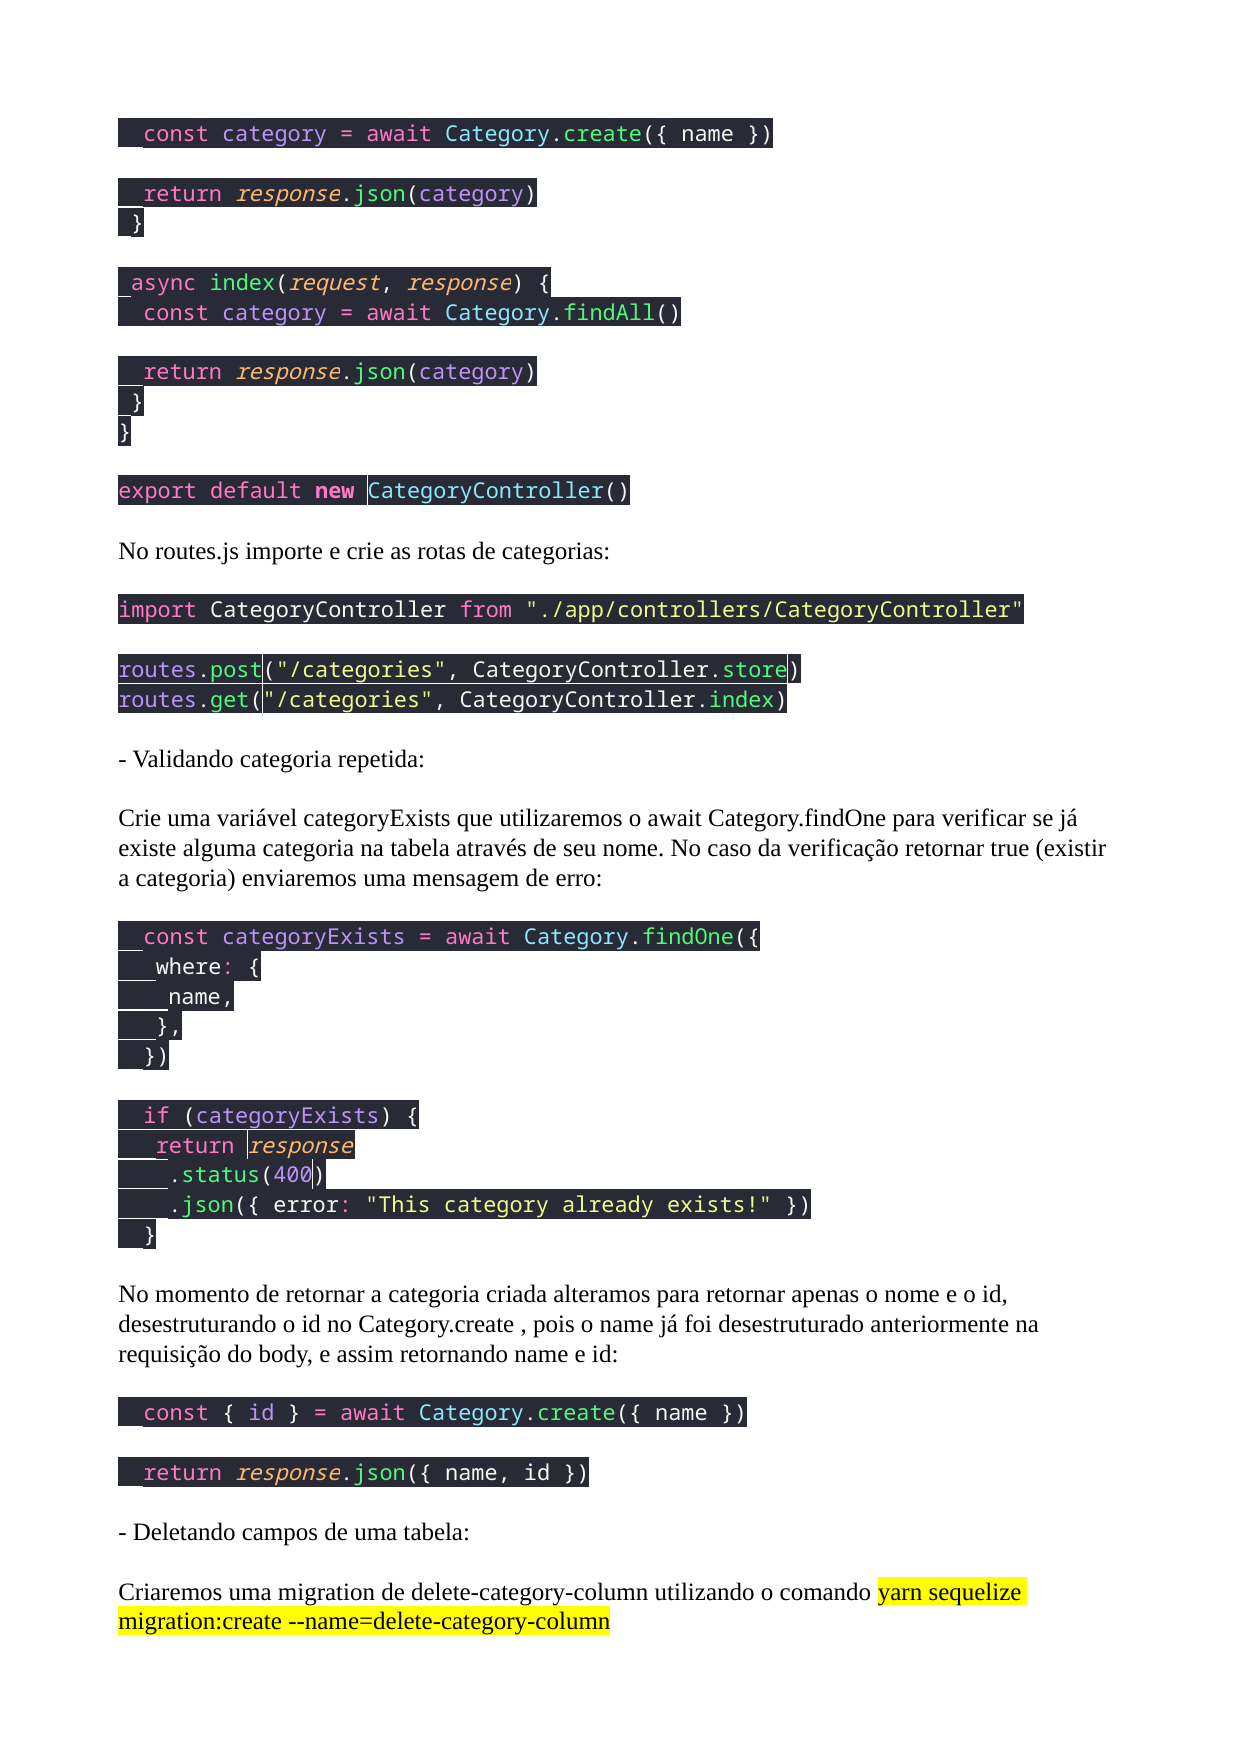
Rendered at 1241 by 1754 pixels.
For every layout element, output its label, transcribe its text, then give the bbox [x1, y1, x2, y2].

text } [118, 416, 1122, 446]
text if (categoryExists) { [118, 1100, 1122, 1129]
text return response.json({ name, id }) [118, 1457, 1122, 1487]
text Crie uma variável categoryExists que utilizaremos o await Category.findOne para verificar se já existe alguma categoria na tabela através de seu nome. No caso da verificação retornar true (existir a categoria) enviaremos uma mensagem de erro: [118, 802, 1122, 891]
text No routes.js importe e crie as rotas de categorias: [118, 535, 1122, 564]
text return response [118, 1129, 1122, 1159]
text import CategoryController from "./app/controllers/CategoryController" [118, 594, 1122, 624]
text const category = await Category.findAll() [118, 297, 1122, 326]
text name, [118, 981, 1122, 1011]
text } [118, 1219, 1122, 1249]
text .status(400) [118, 1159, 1122, 1189]
text routes.post("/categories", CategoryController.store) [118, 654, 1122, 683]
text const categoryExists = await Category.findOne({ [118, 921, 1122, 951]
text const { id } = await Category.create({ name }) [118, 1397, 1122, 1427]
text } [118, 207, 1122, 237]
text - Deletando campos de uma tabela: [118, 1516, 1122, 1546]
text const category = await Category.create({ name }) [118, 118, 1122, 148]
text } [118, 386, 1122, 416]
text .json({ error: "This category already exists!" }) [118, 1189, 1122, 1219]
text async index(request, response) { [118, 267, 1122, 297]
text Criaremos uma migration de delete-category-column utilizando o comando yarn sequelize migration:create --name=delete-category-column [118, 1576, 1122, 1635]
text }, [118, 1011, 1122, 1040]
text - Validando categoria repetida: [118, 743, 1122, 773]
text routes.get("/categories", CategoryController.index) [118, 683, 1122, 713]
text where: { [118, 951, 1122, 981]
text export default new CategoryController() [118, 475, 1122, 505]
text return response.json(category) [118, 356, 1122, 386]
text return response.json(category) [118, 178, 1122, 207]
text No momento de retornar a categoria criada alteramos para retornar apenas o nome e o id, desestruturando o id no Category.create , pois o name já foi desestruturado anteriormente na requisição do body, e assim retornando name e id: [118, 1278, 1122, 1367]
text }) [118, 1040, 1122, 1070]
